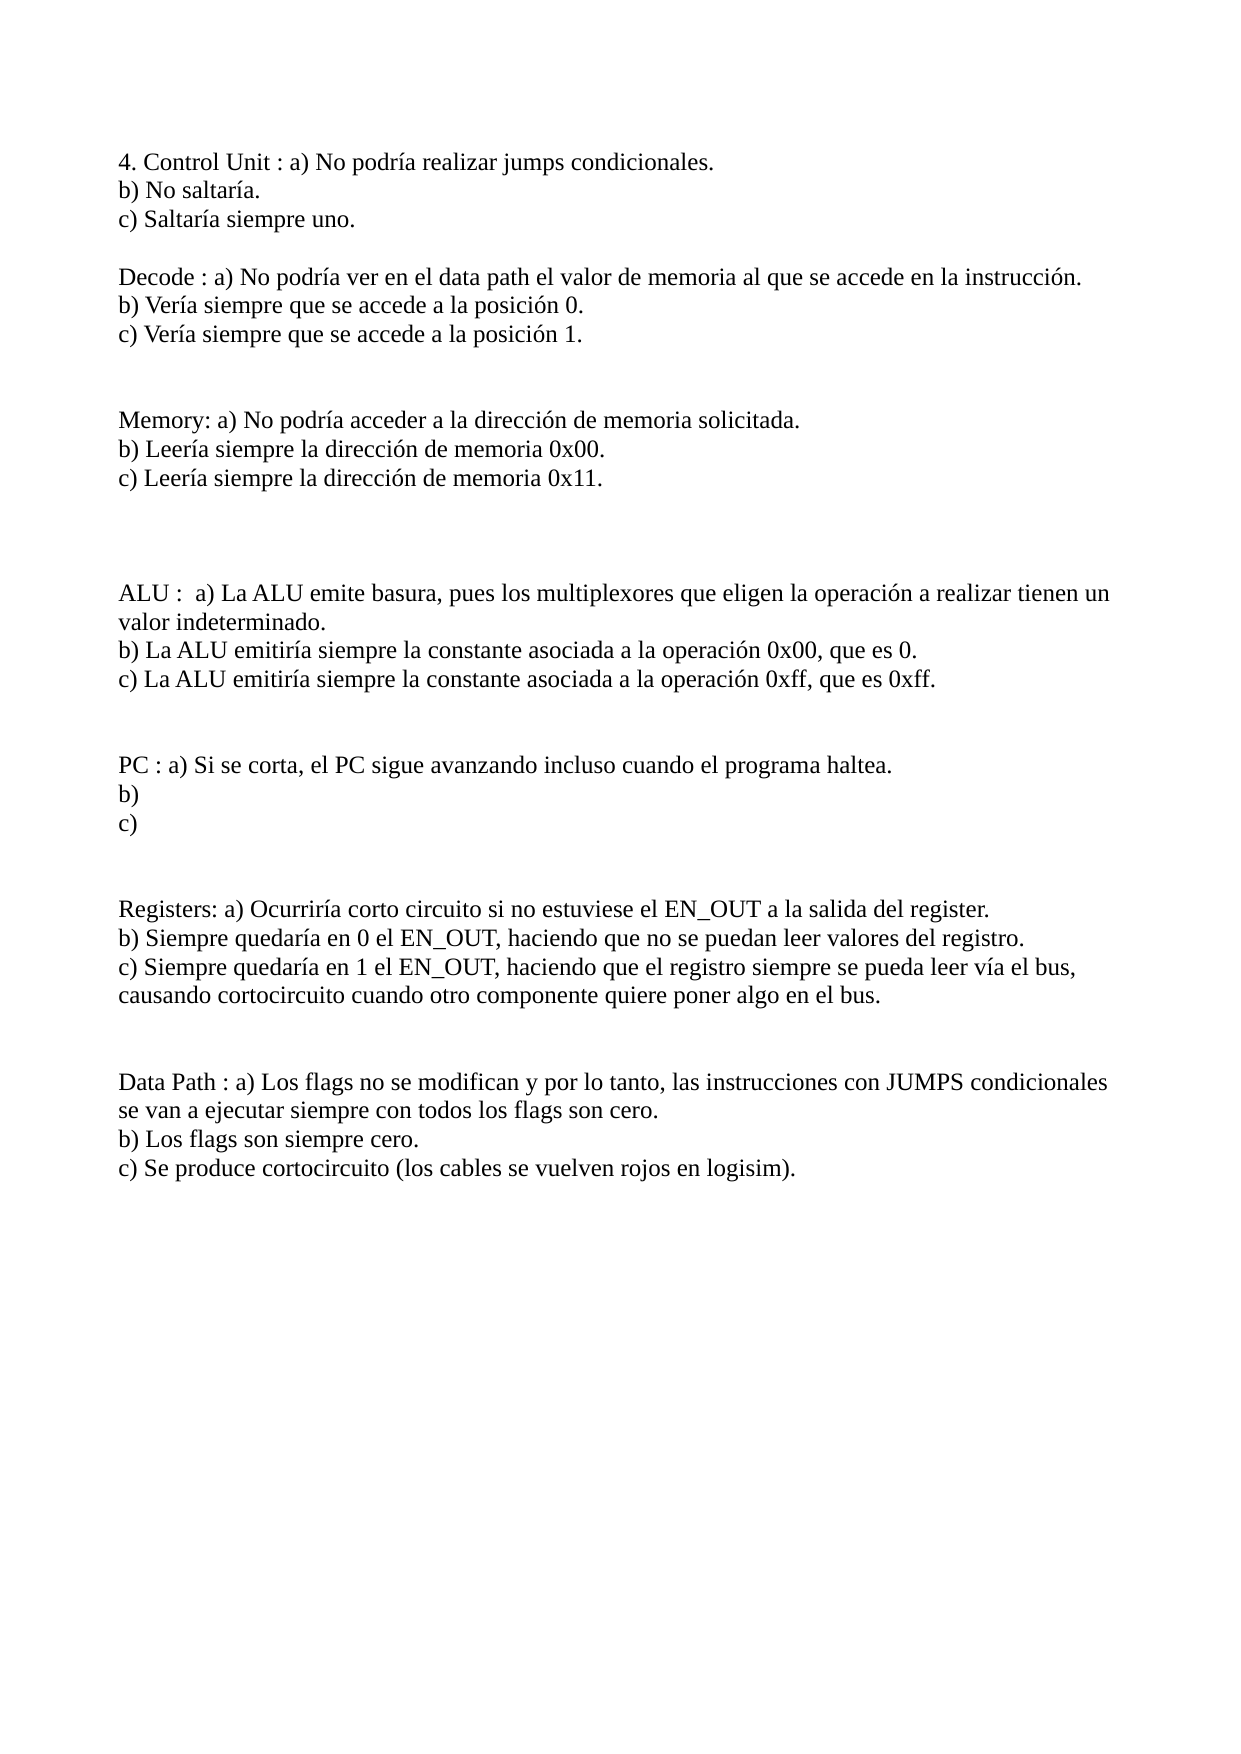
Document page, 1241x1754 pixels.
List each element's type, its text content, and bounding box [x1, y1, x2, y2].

text b) La ALU emitiría siempre la constante asociada a la operación 0x00, que es 0. [118, 636, 1122, 664]
text b) No saltaría. [118, 176, 1122, 204]
text ALU : a) La ALU emite basura, pues los multiplexores que eligen la operación a realizar tienen un valor indeterminado. [118, 578, 1122, 636]
text b) Vería siempre que se accede a la posición 0. [118, 291, 1122, 319]
text Decode : a) No podría ver en el data path el valor de memoria al que se accede en la instrucción. [118, 262, 1122, 291]
text b) [118, 779, 1122, 808]
text Registers: a) Ocurriría corto circuito si no estuviese el EN_OUT a la salida del register. [118, 894, 1122, 923]
text Memory: a) No podría acceder a la dirección de memoria solicitada. [118, 406, 1122, 434]
text b) Los flags son siempre cero. [118, 1124, 1122, 1153]
text b) Siempre quedaría en 0 el EN_OUT, haciendo que no se puedan leer valores del registro. [118, 923, 1122, 952]
text c) [118, 808, 1122, 837]
text c) Leería siempre la dirección de memoria 0x11. [118, 463, 1122, 492]
text c) Se produce cortocircuito (los cables se vuelven rojos en logisim). [118, 1153, 1122, 1182]
text Data Path : a) Los flags no se modifican y por lo tanto, las instrucciones con JUMPS condicionales se van a ejecutar siempre con todos los flags son cero. [118, 1067, 1122, 1124]
text c) La ALU emitiría siempre la constante asociada a la operación 0xff, que es 0xff. [118, 664, 1122, 693]
text c) Siempre quedaría en 1 el EN_OUT, haciendo que el registro siempre se pueda leer vía el bus, causando cortocircuito cuando otro componente quiere poner algo en el bus. [118, 952, 1122, 1009]
text c) Saltaría siempre uno. [118, 204, 1122, 233]
text b) Leería siempre la dirección de memoria 0x00. [118, 434, 1122, 463]
text 4. Control Unit : a) No podría realizar jumps condicionales. [118, 147, 1122, 176]
text c) Vería siempre que se accede a la posición 1. [118, 319, 1122, 348]
text PC : a) Si se corta, el PC sigue avanzando incluso cuando el programa haltea. [118, 751, 1122, 779]
